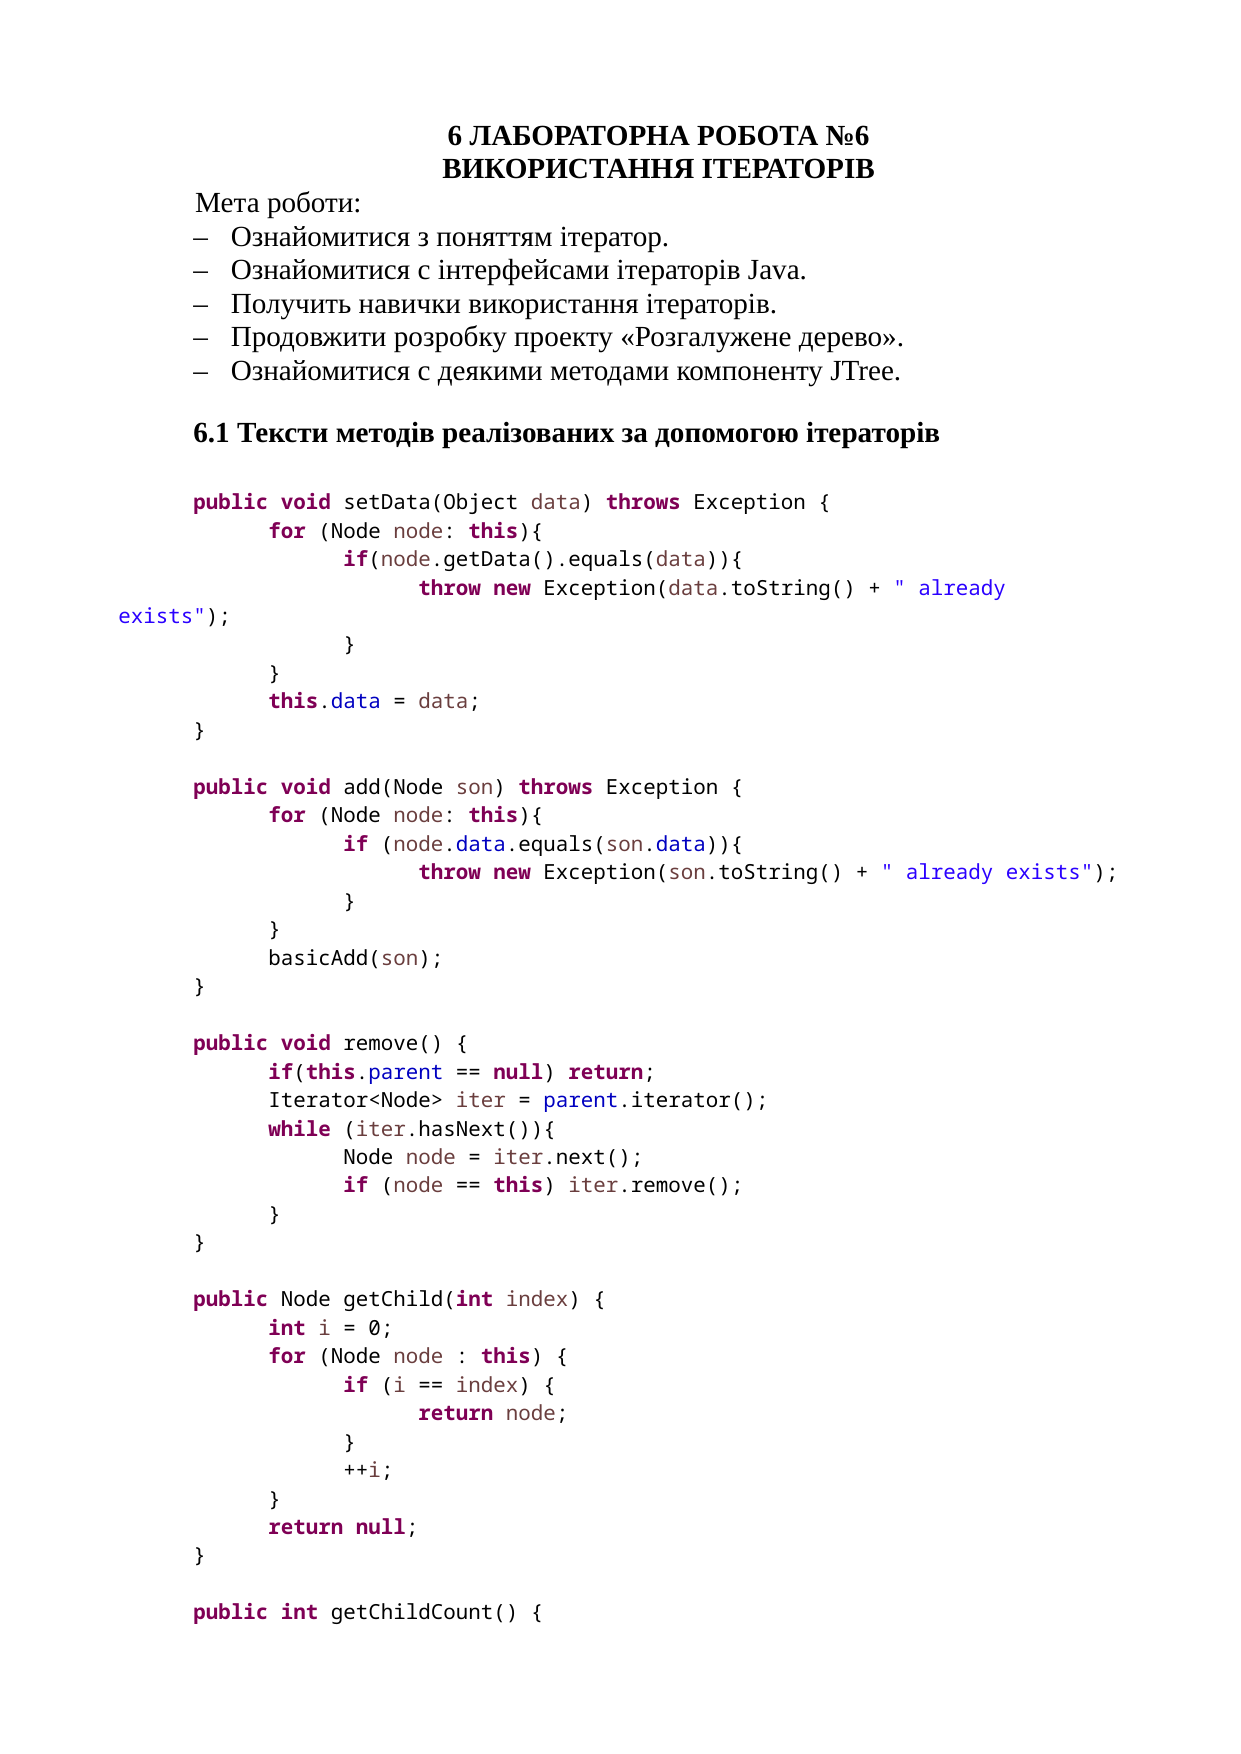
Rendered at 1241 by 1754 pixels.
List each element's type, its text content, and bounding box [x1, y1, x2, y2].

text basicAdd(son); [118, 943, 1122, 971]
text } [118, 1227, 1122, 1256]
text int i = 0; [118, 1313, 1122, 1341]
text throw new Exception(data.toString() + " already exists"); [118, 573, 1122, 629]
text } [118, 1199, 1122, 1227]
text } [118, 658, 1122, 686]
text public void remove() { [118, 1028, 1122, 1057]
text } [118, 914, 1122, 943]
list Получить навички використання ітераторів. [118, 286, 1122, 319]
text Node node = iter.next(); [118, 1142, 1122, 1171]
text throw new Exception(son.toString() + " already exists"); [118, 857, 1122, 886]
text } [118, 1541, 1122, 1569]
text public int getChildCount() { [118, 1597, 1122, 1626]
text if(node.getData().equals(data)){ [118, 544, 1122, 573]
text } [118, 1427, 1122, 1455]
text for (Node node : this) { [118, 1341, 1122, 1370]
text 6 ЛАБОРАТОРНА РОБОТА №6 [118, 118, 1122, 152]
text } [118, 886, 1122, 914]
text while (iter.hasNext()){ [118, 1114, 1122, 1142]
list Ознайомитися с інтерфейсами ітераторів Java. [118, 252, 1122, 286]
text 6.1 Тексти методів реалізованих за допомогою ітераторів [118, 415, 1122, 449]
text if(this.parent == null) return; [118, 1057, 1122, 1085]
text if (i == index) { [118, 1370, 1122, 1398]
text for (Node node: this){ [118, 801, 1122, 829]
text this.data = data; [118, 686, 1122, 715]
text for (Node node: this){ [118, 516, 1122, 544]
text Мета роботи: [118, 185, 1122, 219]
text if (node == this) iter.remove(); [118, 1171, 1122, 1199]
text } [118, 629, 1122, 658]
list Ознайомитися с деякими методами компоненту JTree. [118, 353, 1122, 386]
text public Node getChild(int index) { [118, 1284, 1122, 1313]
text return null; [118, 1512, 1122, 1541]
text ВИКОРИСТАННЯ ІТЕРАТОРІВ [118, 152, 1122, 185]
text } [118, 971, 1122, 999]
text return node; [118, 1398, 1122, 1427]
text if (node.data.equals(son.data)){ [118, 829, 1122, 857]
text } [118, 715, 1122, 743]
text public void setData(Object data) throws Exception { [118, 482, 1122, 516]
text Iterator<Node> iter = parent.iterator(); [118, 1085, 1122, 1114]
list Продовжити розробку проекту «Розгалужене дерево». [118, 319, 1122, 353]
text ++i; [118, 1455, 1122, 1484]
text } [118, 1484, 1122, 1512]
text public void add(Node son) throws Exception { [118, 772, 1122, 801]
list Ознайомитися з поняттям ітератор. [118, 219, 1122, 252]
